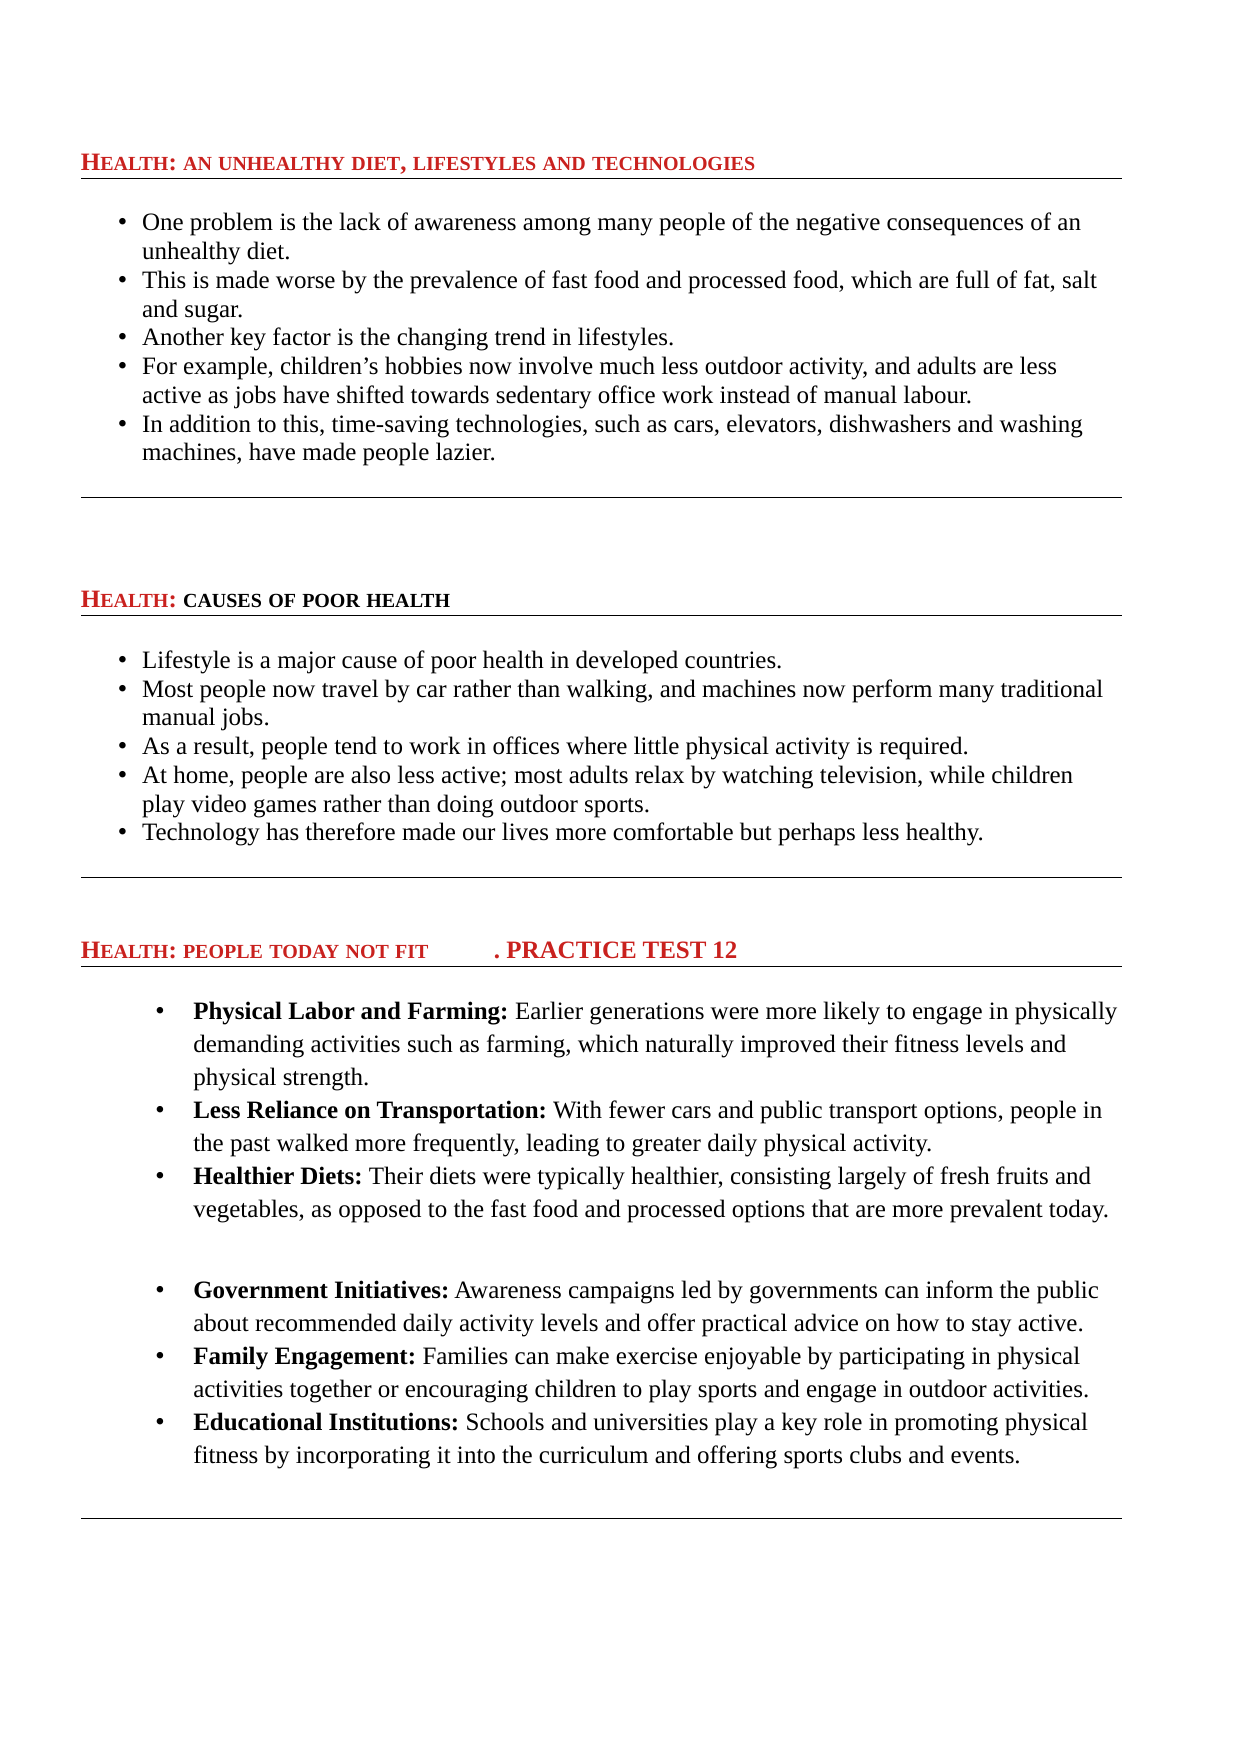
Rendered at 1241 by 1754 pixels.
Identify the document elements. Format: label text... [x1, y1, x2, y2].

list Government Initiatives: Awareness campaigns led by governments can inform the public about recommended daily activity levels and offer practical advice on how to stay active. [156, 1275, 1122, 1337]
subtitle Health: an unhealthy diet, lifestyles and technologies [81, 147, 1122, 178]
subtitle Health: people today not fit . PRACTICE TEST 12 [81, 936, 1122, 966]
list Physical Labor and Farming: Earlier generations were more likely to engage in physically demanding activities such as farming, which naturally improved their fitness levels and physical strength. [156, 996, 1122, 1091]
list In addition to this, time-saving technologies, such as cars, elevators, dishwashers and washing machines, have made people lazier. [118, 409, 1122, 466]
list Educational Institutions: Schools and universities play a key role in promoting physical fitness by incorporating it into the curriculum and offering sports clubs and events. [156, 1407, 1122, 1469]
list Less Reliance on Transportation: With fewer cars and public transport options, people in the past walked more frequently, leading to greater daily physical activity. [156, 1095, 1122, 1157]
list Healthier Diets: Their diets were typically healthier, consisting largely of fresh fruits and vegetables, as opposed to the fast food and processed options that are more prevalent today. [156, 1161, 1122, 1223]
list Family Engagement: Families can make exercise enjoyable by participating in physical activities together or encouraging children to play sports and engage in outdoor activities. [156, 1341, 1122, 1403]
list Technology has therefore made our lives more comfortable but perhaps less healthy. [118, 817, 1122, 846]
list As a result, people tend to work in offices where little physical activity is required. [118, 731, 1122, 760]
list This is made worse by the prevalence of fast food and processed food, which are full of fat, salt and sugar. [118, 265, 1122, 322]
list Most people now travel by car rather than walking, and machines now perform many traditional manual jobs. [118, 674, 1122, 731]
list Another key factor is the changing trend in lifestyles. [118, 322, 1122, 351]
list At home, people are also less active; most adults relax by watching television, while children play video games rather than doing outdoor sports. [118, 760, 1122, 817]
subtitle Health: causes of poor health [81, 584, 1122, 615]
list Lifestyle is a major cause of poor health in developed countries. [118, 645, 1122, 674]
list One problem is the lack of awareness among many people of the negative consequences of an unhealthy diet. [118, 207, 1122, 265]
list For example, children’s hobbies now involve much less outdoor activity, and adults are less active as jobs have shifted towards sedentary office work instead of manual labour. [118, 351, 1122, 409]
